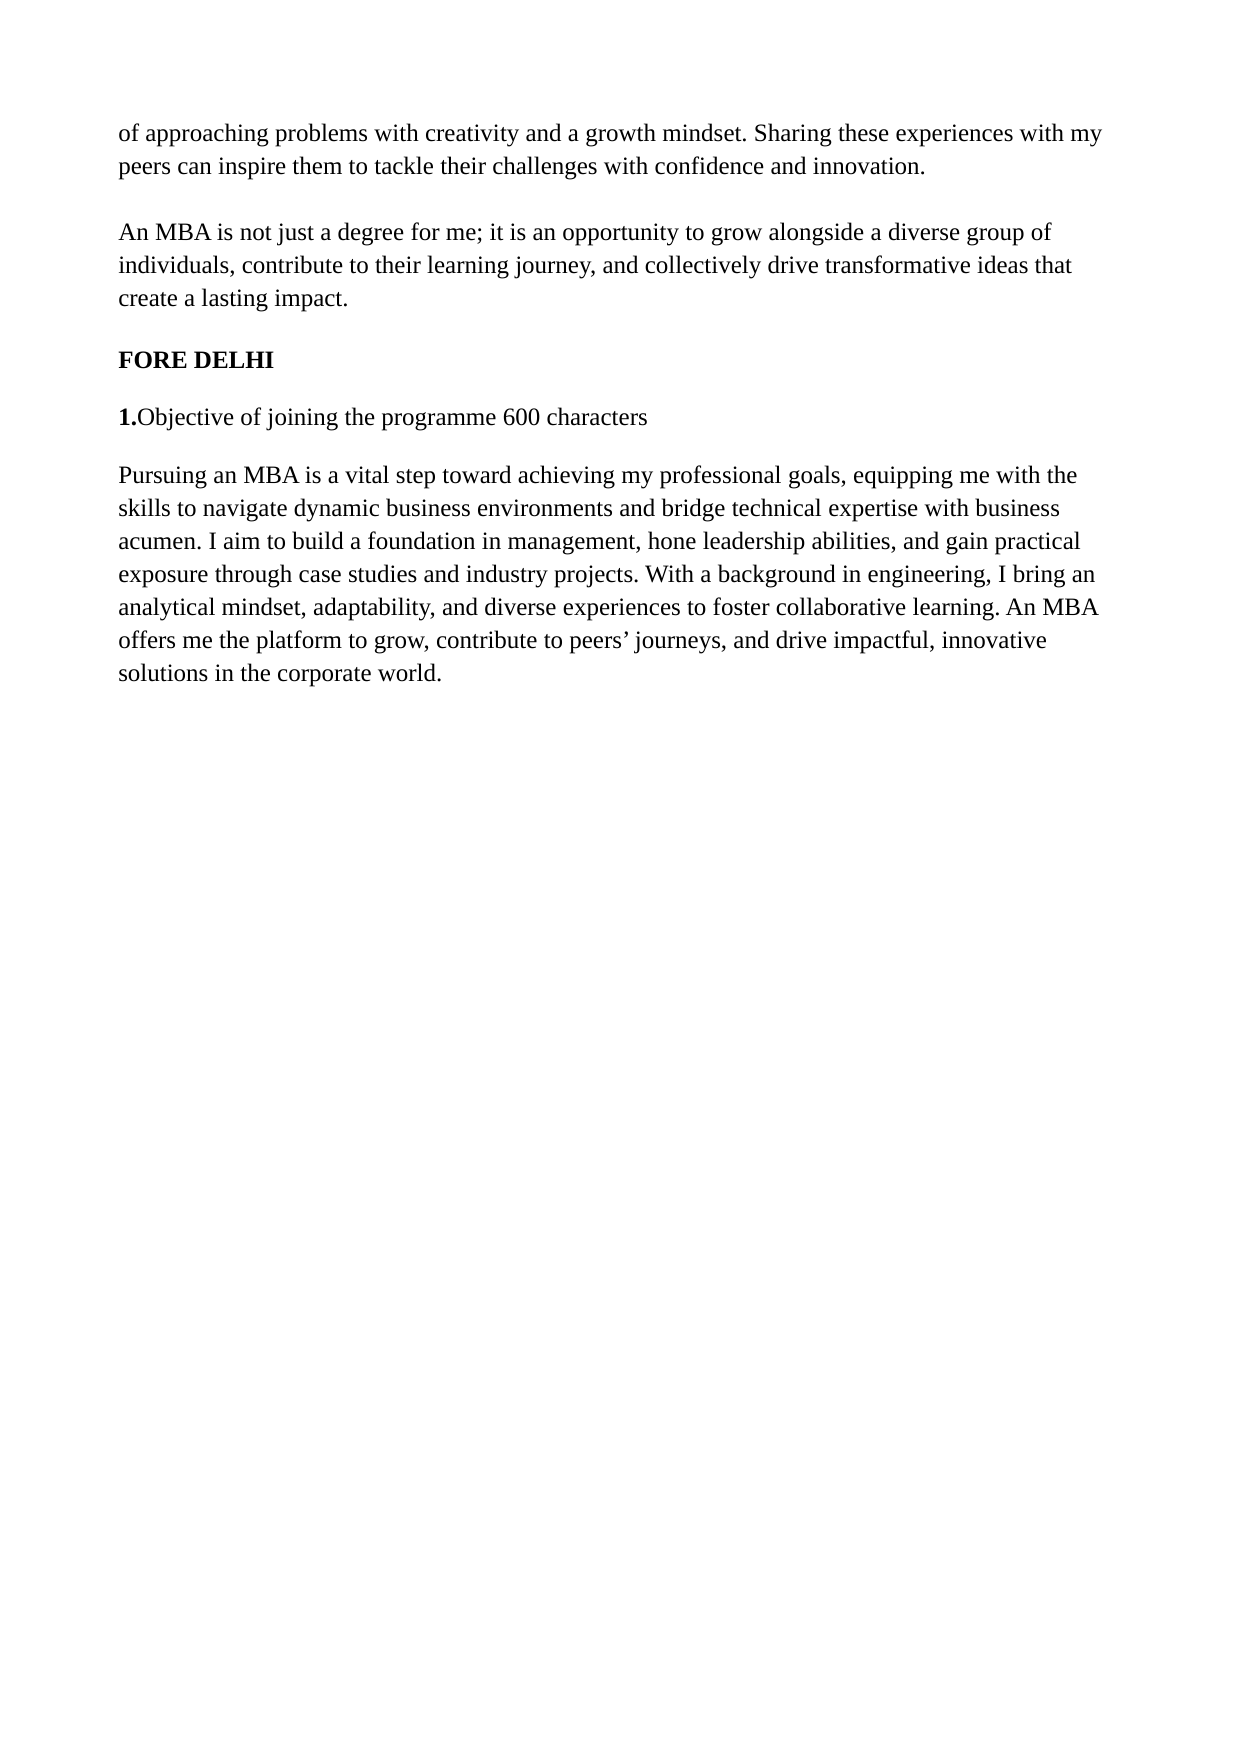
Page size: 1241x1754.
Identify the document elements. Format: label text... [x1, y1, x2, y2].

text FORE DELHI [118, 345, 1122, 374]
text of approaching problems with creativity and a growth mindset. Sharing these experiences with my peers can inspire them to tackle their challenges with confidence and innovation. [118, 118, 1122, 180]
text An MBA is not just a degree for me; it is an opportunity to grow alongside a diverse group of individuals, contribute to their learning journey, and collectively drive transformative ideas that create a lasting impact. [118, 217, 1122, 312]
text Pursuing an MBA is a vital step toward achieving my professional goals, equipping me with the skills to navigate dynamic business environments and bridge technical expertise with business acumen. I aim to build a foundation in management, hone leadership abilities, and gain practical exposure through case studies and industry projects. With a background in engineering, I bring an analytical mindset, adaptability, and diverse experiences to foster collaborative learning. An MBA offers me the platform to grow, contribute to peers’ journeys, and drive impactful, innovative solutions in the corporate world. [118, 460, 1122, 687]
text 1.Objective of joining the programme 600 characters [118, 402, 1122, 431]
